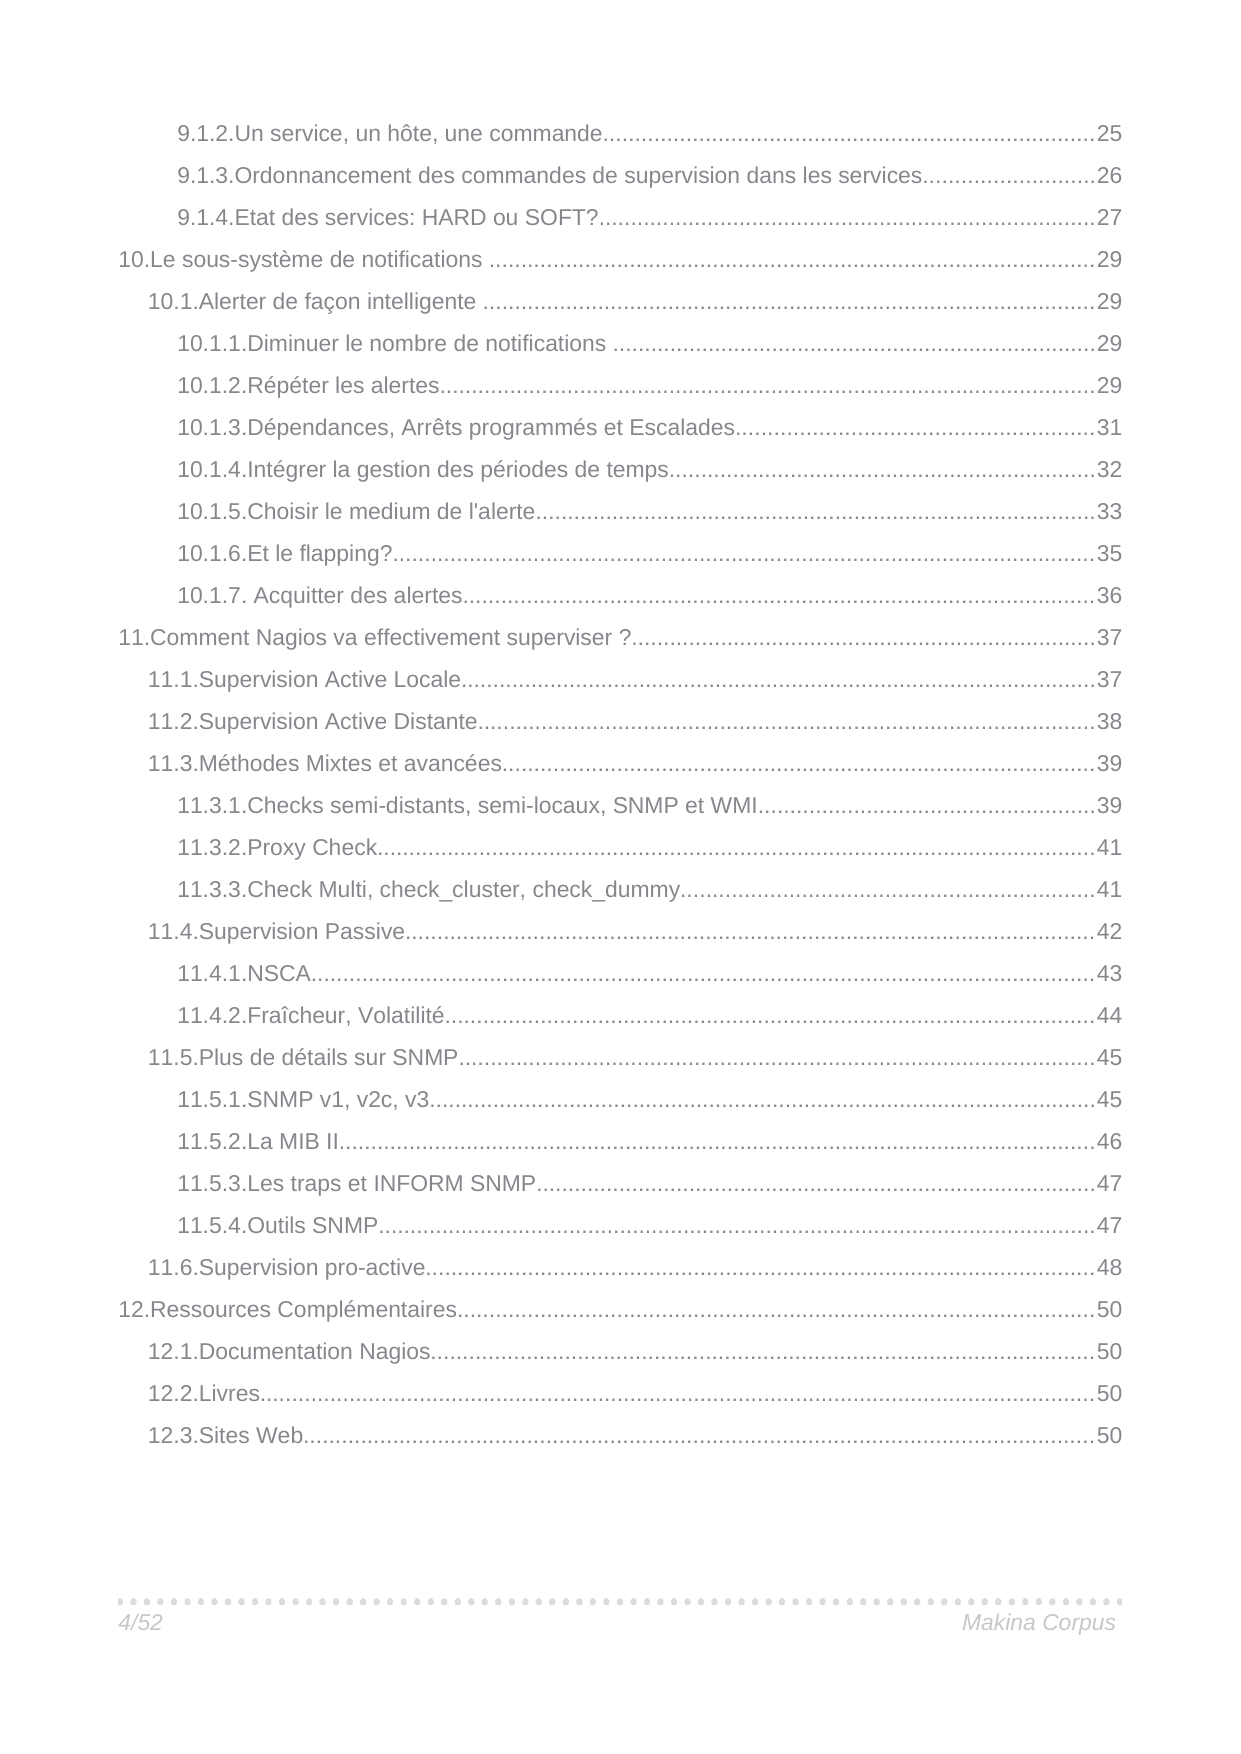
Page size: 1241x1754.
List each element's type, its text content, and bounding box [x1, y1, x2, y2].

text 12.2.Livres 50 [148, 1377, 1122, 1407]
text 11.3.3.Check Multi, check_cluster, check_dummy 41 [177, 874, 1122, 903]
text 11.5.4.Outils SNMP 47 [177, 1209, 1122, 1239]
text 10.1.Alerter de façon intelligente 29 [148, 286, 1122, 316]
text 10.Le sous-système de notifications 29 [118, 244, 1122, 273]
text 11.5.Plus de détails sur SNMP 45 [148, 1042, 1122, 1071]
text 11.3.1.Checks semi-distants, semi-locaux, SNMP et WMI 39 [177, 790, 1122, 819]
text 10.1.4.Intégrer la gestion des périodes de temps 32 [177, 454, 1122, 483]
text 11.1.Supervision Active Locale 37 [148, 664, 1122, 693]
text 12.Ressources Complémentaires 50 [118, 1293, 1122, 1323]
text 10.1.1.Diminuer le nombre de notifications 29 [177, 328, 1122, 357]
text 9.1.3.Ordonnancement des commandes de supervision dans les services 26 [177, 160, 1122, 189]
text 11.4.Supervision Passive 42 [148, 916, 1122, 945]
text 11.Comment Nagios va effectivement superviser ? 37 [118, 622, 1122, 651]
text 11.5.1.SNMP v1, v2c, v3 45 [177, 1084, 1122, 1113]
text 11.5.2.La MIB II 46 [177, 1126, 1122, 1155]
text 10.1.3.Dépendances, Arrêts programmés et Escalades 31 [177, 412, 1122, 441]
text 11.2.Supervision Active Distante 38 [148, 706, 1122, 735]
text 9.1.2.Un service, un hôte, une commande 25 [177, 118, 1122, 148]
picture [118, 1593, 1123, 1610]
text 12.1.Documentation Nagios 50 [148, 1336, 1122, 1365]
text 10.1.5.Choisir le medium de l'alerte 33 [177, 496, 1122, 525]
text 10.1.7. Acquitter des alertes 36 [177, 580, 1122, 609]
text 10.1.2.Répéter les alertes 29 [177, 370, 1122, 399]
text 11.3.2.Proxy Check 41 [177, 832, 1122, 861]
text 11.5.3.Les traps et INFORM SNMP 47 [177, 1168, 1122, 1197]
text 11.6.Supervision pro-active 48 [148, 1252, 1122, 1281]
text 9.1.4.Etat des services: HARD ou SOFT? 27 [177, 202, 1122, 232]
text 10.1.6.Et le flapping? 35 [177, 538, 1122, 567]
text 11.4.2.Fraîcheur, Volatilité 44 [177, 1000, 1122, 1029]
text 12.3.Sites Web 50 [148, 1419, 1122, 1449]
text 11.4.1.NSCA 43 [177, 958, 1122, 987]
text 11.3.Méthodes Mixtes et avancées 39 [148, 748, 1122, 777]
